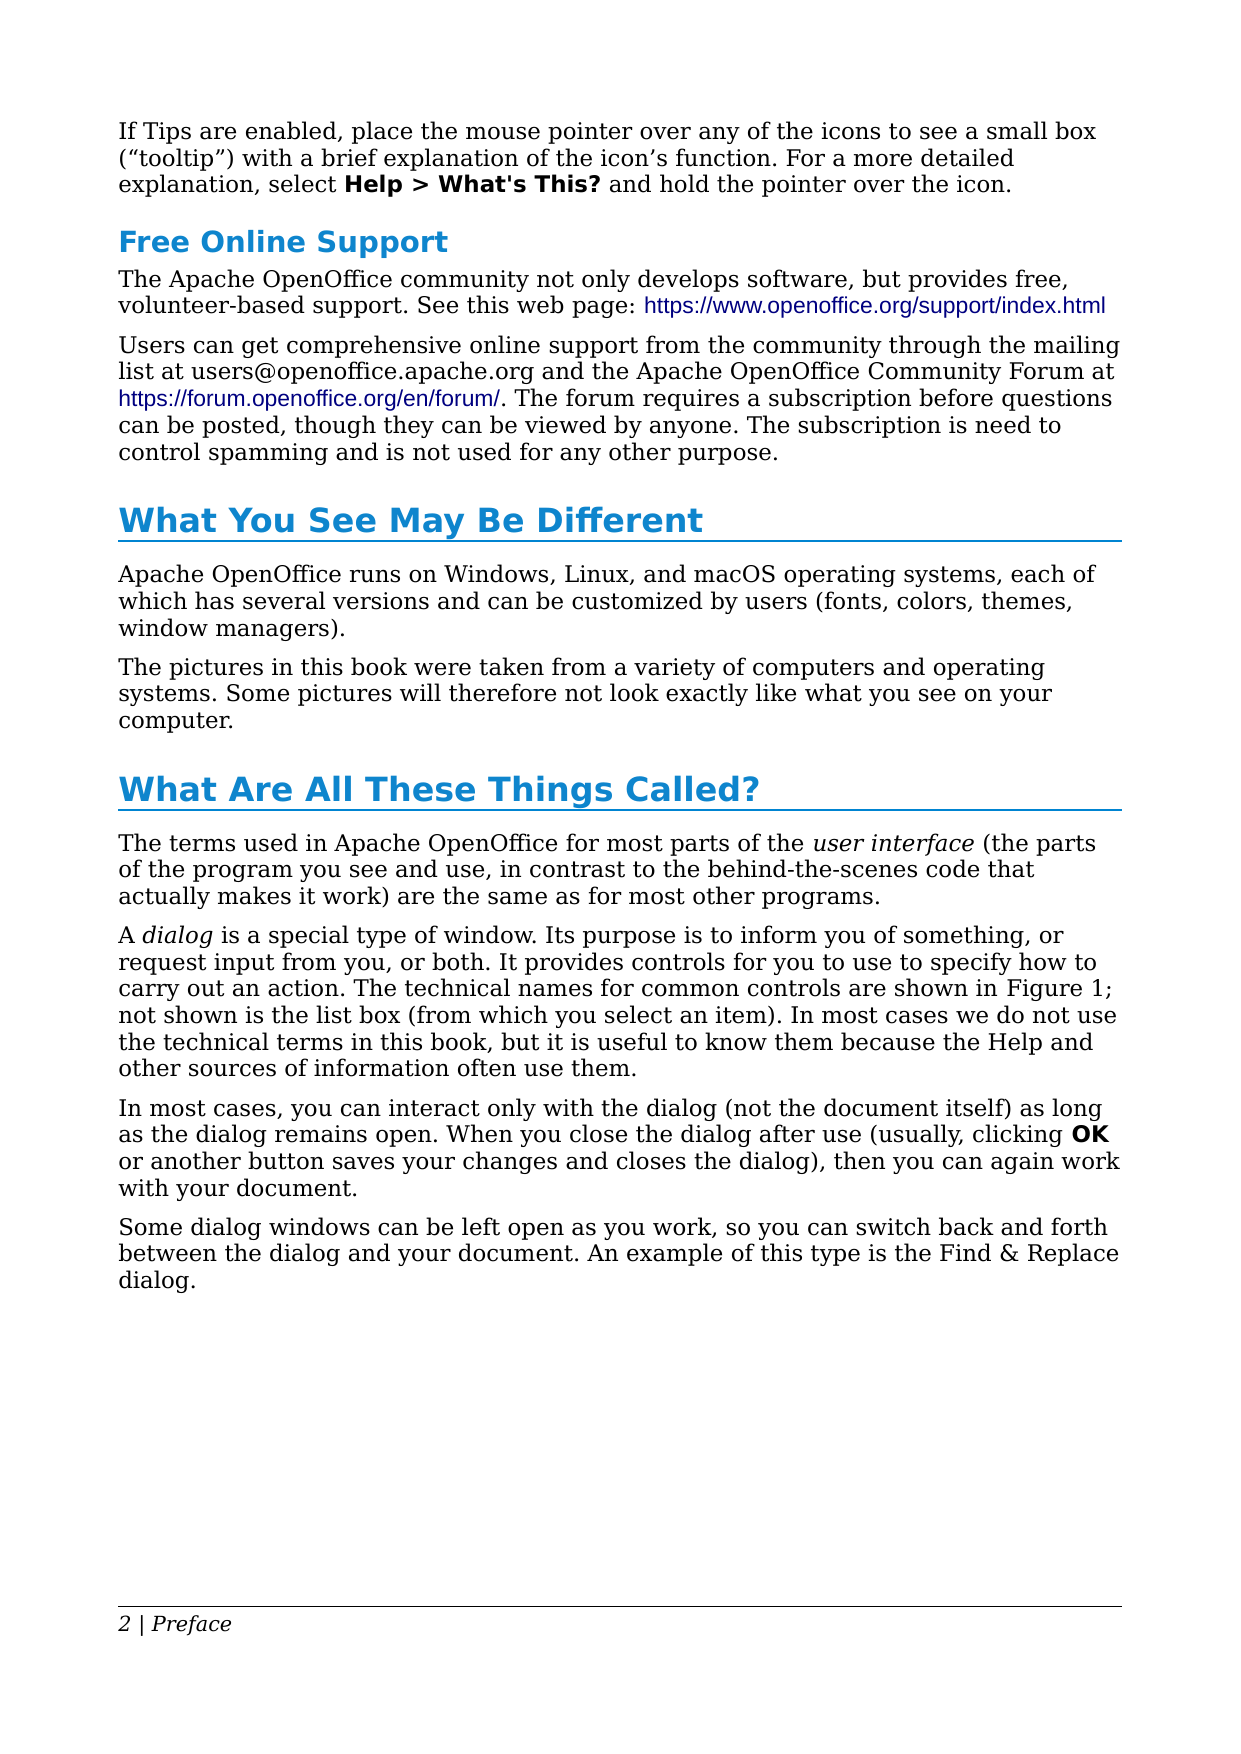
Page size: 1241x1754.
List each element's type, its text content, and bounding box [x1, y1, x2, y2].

text A dialog is a special type of window. Its purpose is to inform you of something, or request input from you, or both. It provides controls for you to use to specify how to carry out an action. The technical names for common controls are shown in Figure 1; not shown is the list box (from which you select an item). In most cases we do not use the technical terms in this book, but it is useful to know them because the Help and other sources of information often use them. [118, 922, 1122, 1082]
subtitle What Are All These Things Called? [118, 770, 1122, 809]
text Users can get comprehensive online support from the community through the mailing list at users@openoffice.apache.org and the Apache OpenOffice Community Forum at https://forum.openoffice.org/en/forum/. The forum requires a subscription before questions can be posted, though they can be viewed by anyone. The subscription is need to control spamming and is not used for any other purpose. [118, 332, 1122, 465]
text The terms used in Apache OpenOffice for most parts of the user interface (the parts of the program you see and use, in contrast to the behind-the-scenes code that actually makes it work) are the same as for most other programs. [118, 830, 1122, 910]
text If Tips are enabled, place the mouse pointer over any of the icons to see a small box (“tooltip”) with a brief explanation of the icon’s function. For a more detailed explanation, select Help > What's This? and hold the pointer over the icon. [118, 118, 1122, 198]
subtitle What You See May Be Different [118, 502, 1122, 540]
text The pictures in this book were taken from a variety of computers and operating systems. Some pictures will therefore not look exactly like what you see on your computer. [118, 654, 1122, 734]
subtitle Free Online Support [118, 225, 1122, 259]
text In most cases, you can interact only with the dialog (not the document itself) as long as the dialog remains open. When you close the dialog after use (usually, clicking OK or another button saves your changes and closes the dialog), then you can again work with your document. [118, 1095, 1122, 1201]
text The Apache OpenOffice community not only develops software, but provides free, volunteer-based support. See this web page: https://www.openoffice.org/support/index.html [118, 266, 1122, 319]
text Apache OpenOffice runs on Windows, Linux, and macOS operating systems, each of which has several versions and can be customized by users (fonts, colors, themes, window managers). [118, 561, 1122, 641]
text Some dialog windows can be left open as you work, so you can switch back and forth between the dialog and your document. An example of this type is the Find & Replace dialog. [118, 1214, 1122, 1294]
